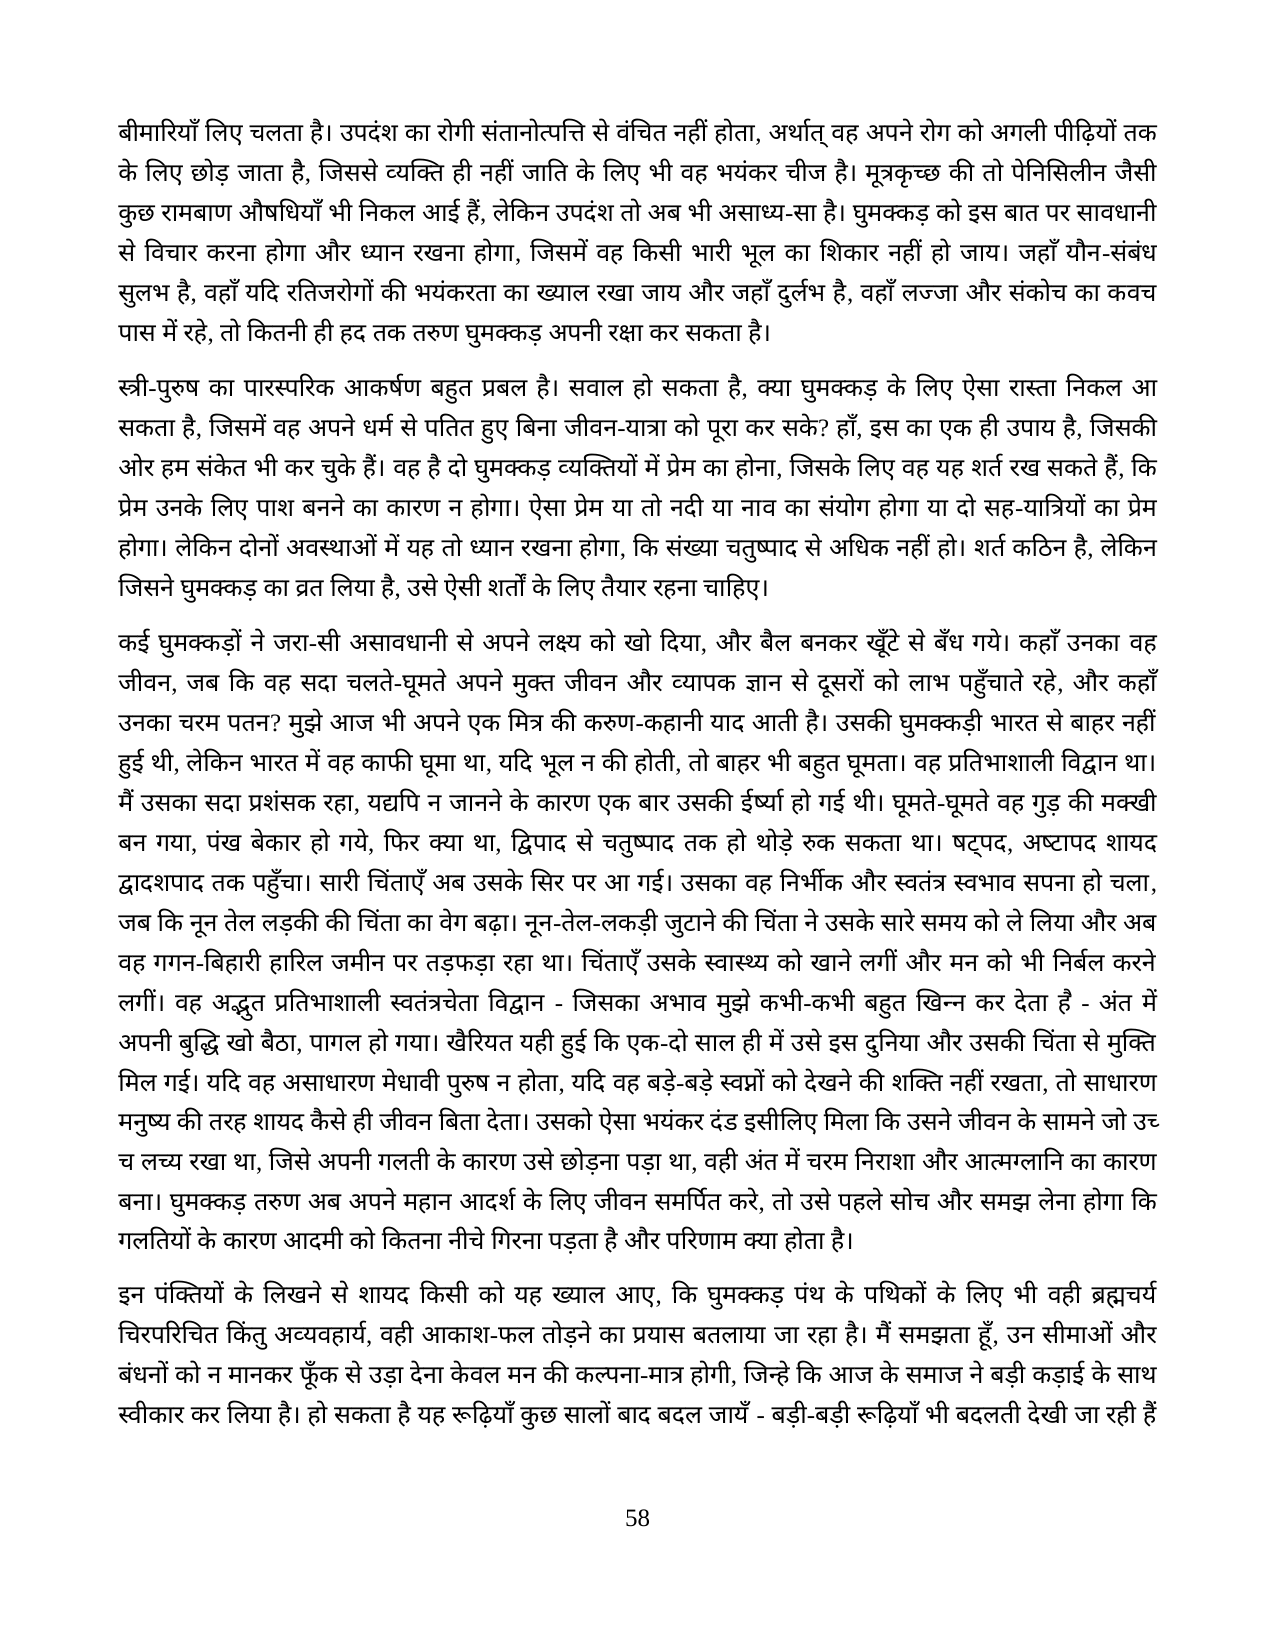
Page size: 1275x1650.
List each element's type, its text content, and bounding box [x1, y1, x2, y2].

text बीमारियाँ लिए चलता है। उपदंश का रोगी संतानोत्‍पत्ति से वंचित नहीं होता, अर्थात् वह अपने रोग को अगली पीढ़ियों तक के लिए छोड़ जाता है, जिससे व्‍यक्ति ही नहीं जाति के लिए भी वह भयंकर चीज है। मूत्रकृच्‍छ की तो पेनिसिलीन जैसी कुछ रामबाण औषधियाँ भी निकल आई हैं, लेकिन उपदंश तो अब भी असाध्‍य-सा है। घुमक्कड़ को इस बात पर सावधानी से विचार करना होगा और ध्‍यान रखना होगा, जिसमें वह किसी भारी भूल का शिकार नहीं हो जाय। जहाँ यौन-संबंध सुलभ है, वहाँ यदि रतिजरोगों की भयंकरता का ख्‍याल रखा जाय और जहाँ दुर्लभ है, वहाँ लज्‍जा और संकोच का कवच पास में रहे, तो कितनी ही हद तक तरुण घुमक्कड़ अपनी रक्षा कर सकता है। [118, 118, 1157, 352]
text स्‍त्री-पुरुष का पारस्‍परिक आकर्षण बहुत प्रबल है। सवाल हो सकता है, क्या घुमक्कड़ के लिए ऐसा रास्‍ता निकल आ सकता है, जिसमें वह अपने धर्म से पतित हुए बिना जीवन-यात्रा को पूरा कर सके? हाँ, इस का एक ही उपाय है, जिसकी ओर हम संकेत भी कर चुके हैं। वह है दो घुमक्कड़ व्‍यक्तियों में प्रेम का होना, जिसके लिए वह यह शर्त रख सकते हैं, कि प्रेम उनके लिए पाश बनने का कारण न होगा। ऐसा प्रेम या तो नदी या नाव का संयोग होगा या दो सह-यात्रियों का प्रेम होगा। लेकिन दोनों अवस्‍थाओं में यह तो ध्‍यान रखना होगा, कि संख्‍या चतुष्‍पाद से अधिक नहीं हो। शर्त कठिन है, लेकिन जिसने घुमक्कड़ का व्रत लिया है, उसे ऐसी शर्तों के लिए तैयार रहना चाहिए। [118, 373, 1157, 606]
text कई घुमक्कड़ों ने जरा-सी असावधानी से अपने लक्ष्‍य को खो दिया, और बैल बनकर खूँटे से बँध गये। कहाँ उनका वह जीवन, जब कि वह सदा चलते-घूमते अपने मुक्‍त जीवन और व्‍यापक ज्ञान से दूसरों को लाभ पहुँचाते रहे, और कहाँ उनका चरम पतन? मुझे आज भी अपने एक मित्र की करुण-कहानी याद आती है। उसकी घुमक्कड़ी भारत से बाहर नहीं हुई थी, लेकिन भारत में वह काफी घूमा था, यदि भूल न की होती, तो बाहर भी बहुत घूमता। वह प्रतिभाशाली विद्वान था। मैं उसका सदा प्रशंसक रहा, यद्यपि न जानने के कारण एक बार उसकी ईर्ष्या हो गई थी। घूमते-घूमते वह गुड़ की मक्‍खी बन गया, पंख बेकार हो गये, फिर क्या था, द्विपाद से चतुष्‍पाद तक हो थोड़े रुक सकता था। षट्पद, अष्‍टापद शायद द्वादशपाद तक पहुँचा। सारी चिंताएँ अब उसके सिर पर आ गई। उसका वह निर्भीक और स्वतंत्र स्वभाव सपना हो चला, जब कि नून तेल लड़की की चिंता का वेग बढ़ा। नून-तेल-लकड़ी जुटाने की चिंता ने उसके सारे समय को ले लिया और अब वह गगन-बिहारी हारिल जमीन पर तड़फड़ा रहा था। चिंताएँ उसके स्वास्‍थ्‍य को खाने लगीं और मन को भी निर्बल करने लगीं। वह अद्भुत प्रतिभाशाली स्वतंत्रचेता विद्वान - जिसका अभाव मुझे कभी-कभी बहुत खिन्‍न कर देता है - अंत में अपनी बुद्धि खो बैठा, पागल हो गया। खैरियत यही हुई कि एक-दो साल ही में उसे इस दुनिया और उसकी चिंता से मुक्ति मिल गई। यदि वह असाधारण मेधावी पुरुष न होता, यदि वह बड़े-बड़े स्वप्नों को देखने की शक्ति नहीं रखता, तो साधारण मनुष्‍य की तरह शायद कैसे ही जीवन बिता देता। उसको ऐसा भयंकर दंड इसीलिए मिला कि उसने जीवन के सामने जो उच्‍च लच्‍य रखा था, जिसे अपनी गलती के कारण उसे छोड़ना पड़ा था, वही अंत में चरम निराशा और आत्‍मग्‍लानि का कारण बना। घुमक्कड़ तरुण अब अपने महान आदर्श के लिए जीवन समर्पित करे, तो उसे पहले सोच और समझ लेना होगा कि गलतियों के कारण आदमी को कितना नीचे गिरना पड़ता है और परिणाम क्या होता है। [118, 628, 1157, 1259]
text इन पंक्तियों के लिखने से शायद किसी को यह ख्‍याल आए, कि घुमक्कड़ पंथ के पथिकों के लिए भी वही ब्रह्मचर्य चिरपरिचित किंतु अव्‍यवहार्य, वही आकाश-फल तोड़ने का प्रयास बतलाया जा रहा है। मैं समझता हूँ, उन सीमाओं और बंधनों को न मानकर फूँक से उड़ा देना केवल मन की कल्‍पना-मात्र होगी, जिन्‍हे कि आज के समाज ने बड़ी कड़ाई के साथ स्वीकार कर लिया है। हो सकता है यह रूढ़ियाँ कुछ सालों बाद बदल जायँ - बड़ी-बड़ी रूढ़ियाँ भी बदलती देखी जा रही हैं - उस वक्‍त घुमक्कड़ के रास्‍ते की कितनी ही कठिनाइयाँ स्वत: हल हो जायँगी। लेकिन इस समय तो घुमक्कड़ को बहुत कुछ आज के बाजार में भाव से चीजों को खरीदना पड़ेगा, इसीलिए लज्‍जा और संकीर्ण को हटा फेंकना अच्छा नहीं होगा। यह अब मानते हुए भी यह भी मानना पड़ेगा कि प्रेम में स्वभावत: कोई ऐसा दोष नहीं है। वह मानव-जीवन को शुष्‍क से सरस बनाता है, वह अद्भुत आत्‍म-त्‍याग का भी पाठ पढ़ाता है। दो स्वच्छंद व्‍यक्ति एक दूसरे से प्रेम करें यह मनुष्‍य की उत्‍‍पत्ति के आरंभ से होता आया है, आज भी हो रहा है, भविष्‍य में भी ऐसे किसी समय की कल्‍पना नहीं की जा सकती, जब कि मानव और मानवी एक दूसरे के लिए आकर्षक और पूरक न हों। वस्‍तुत: हमारा झगड़ा प्रेम से नहीं है, प्रेम रहे, किंतु पंख भी साथ में रहें। प्रेम यदि पंखों को गिराकर ही रहना चाहता है, तब तो कम-से-कम घुमक्कड़ को इसके बारे में सोचना क्या, पहले ही उसे हाथ जोड़ देना होगा। दोनों-प्रेमियों के घुमक्कड़ी धर्म पर दृढ़ आरूढ़ होने पर बाधा का कम डर रहता है। एक हिमालय का घुमक्कड़ कई सालों तक चीन से भारत की सीमा तक पैदल चक्‍कर लगाता रहा, उसके साथ उसी तरह की सहयात्रिणी थी। लेकिन कुछ सालों बाद न जाने कैसे मतिभ्रम में पड़े, और वह चतुष्‍पाद से षट्पद ही गये, फिर उसके पुराने सारे गुण जाते रहे - न वह जोश रहा, न वह तेज। [118, 1280, 1157, 1434]
